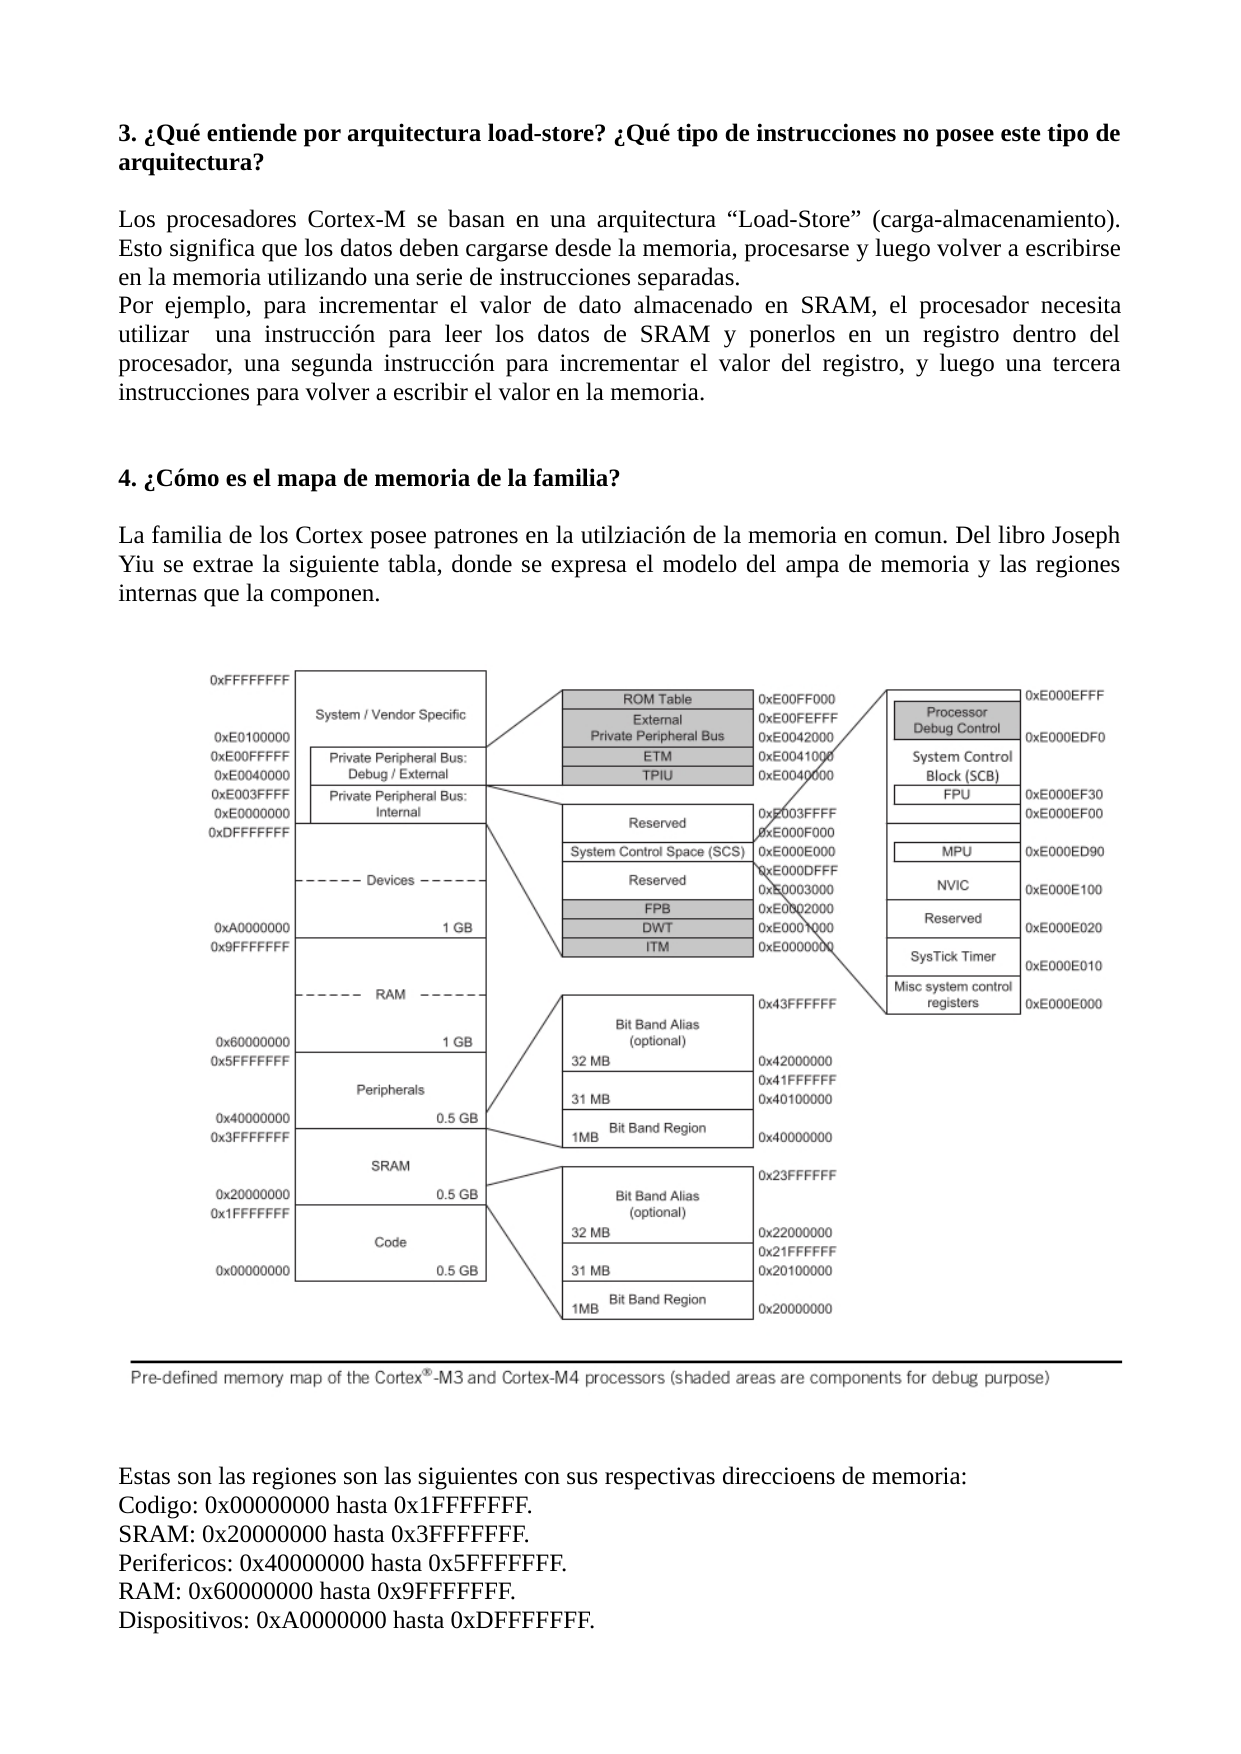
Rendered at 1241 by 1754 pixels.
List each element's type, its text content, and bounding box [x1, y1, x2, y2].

text Los procesadores Cortex-M se basan en una arquitectura “Load-Store” (carga-almacenamiento). Esto significa que los datos deben cargarse desde la memoria, procesarse y luego volver a escribirse en la memoria utilizando una serie de instrucciones separadas. [118, 204, 1122, 291]
picture [118, 664, 1123, 1404]
text RAM: 0x60000000 hasta 0x9FFFFFFF. [118, 1576, 1122, 1605]
text Por ejemplo, para incrementar el valor de dato almacenado en SRAM, el procesador necesita utilizar una instrucción para leer los datos de SRAM y ponerlos en un registro dentro del procesador, una segunda instrucción para incrementar el valor del registro, y luego una tercera instrucciones para volver a escribir el valor en la memoria. [118, 291, 1122, 406]
text Perifericos: 0x40000000 hasta 0x5FFFFFFF. [118, 1548, 1122, 1576]
text Dispositivos: 0xA0000000 hasta 0xDFFFFFFF. [118, 1605, 1122, 1634]
text La familia de los Cortex posee patrones en la utilziación de la memoria en comun. Del libro Joseph Yiu se extrae la siguiente tabla, donde se expresa el modelo del ampa de memoria y las regiones internas que la componen. [118, 521, 1122, 607]
text 4. ¿Cómo es el mapa de memoria de la familia? [118, 463, 1122, 492]
text SRAM: 0x20000000 hasta 0x3FFFFFFF. [118, 1519, 1122, 1548]
text Estas son las regiones son las siguientes con sus respectivas direccioens de memoria: [118, 1461, 1122, 1490]
text Codigo: 0x00000000 hasta 0x1FFFFFFF. [118, 1490, 1122, 1519]
text 3. ¿Qué entiende por arquitectura load-store? ¿Qué tipo de instrucciones no posee este tipo de arquitectura? [118, 118, 1122, 176]
